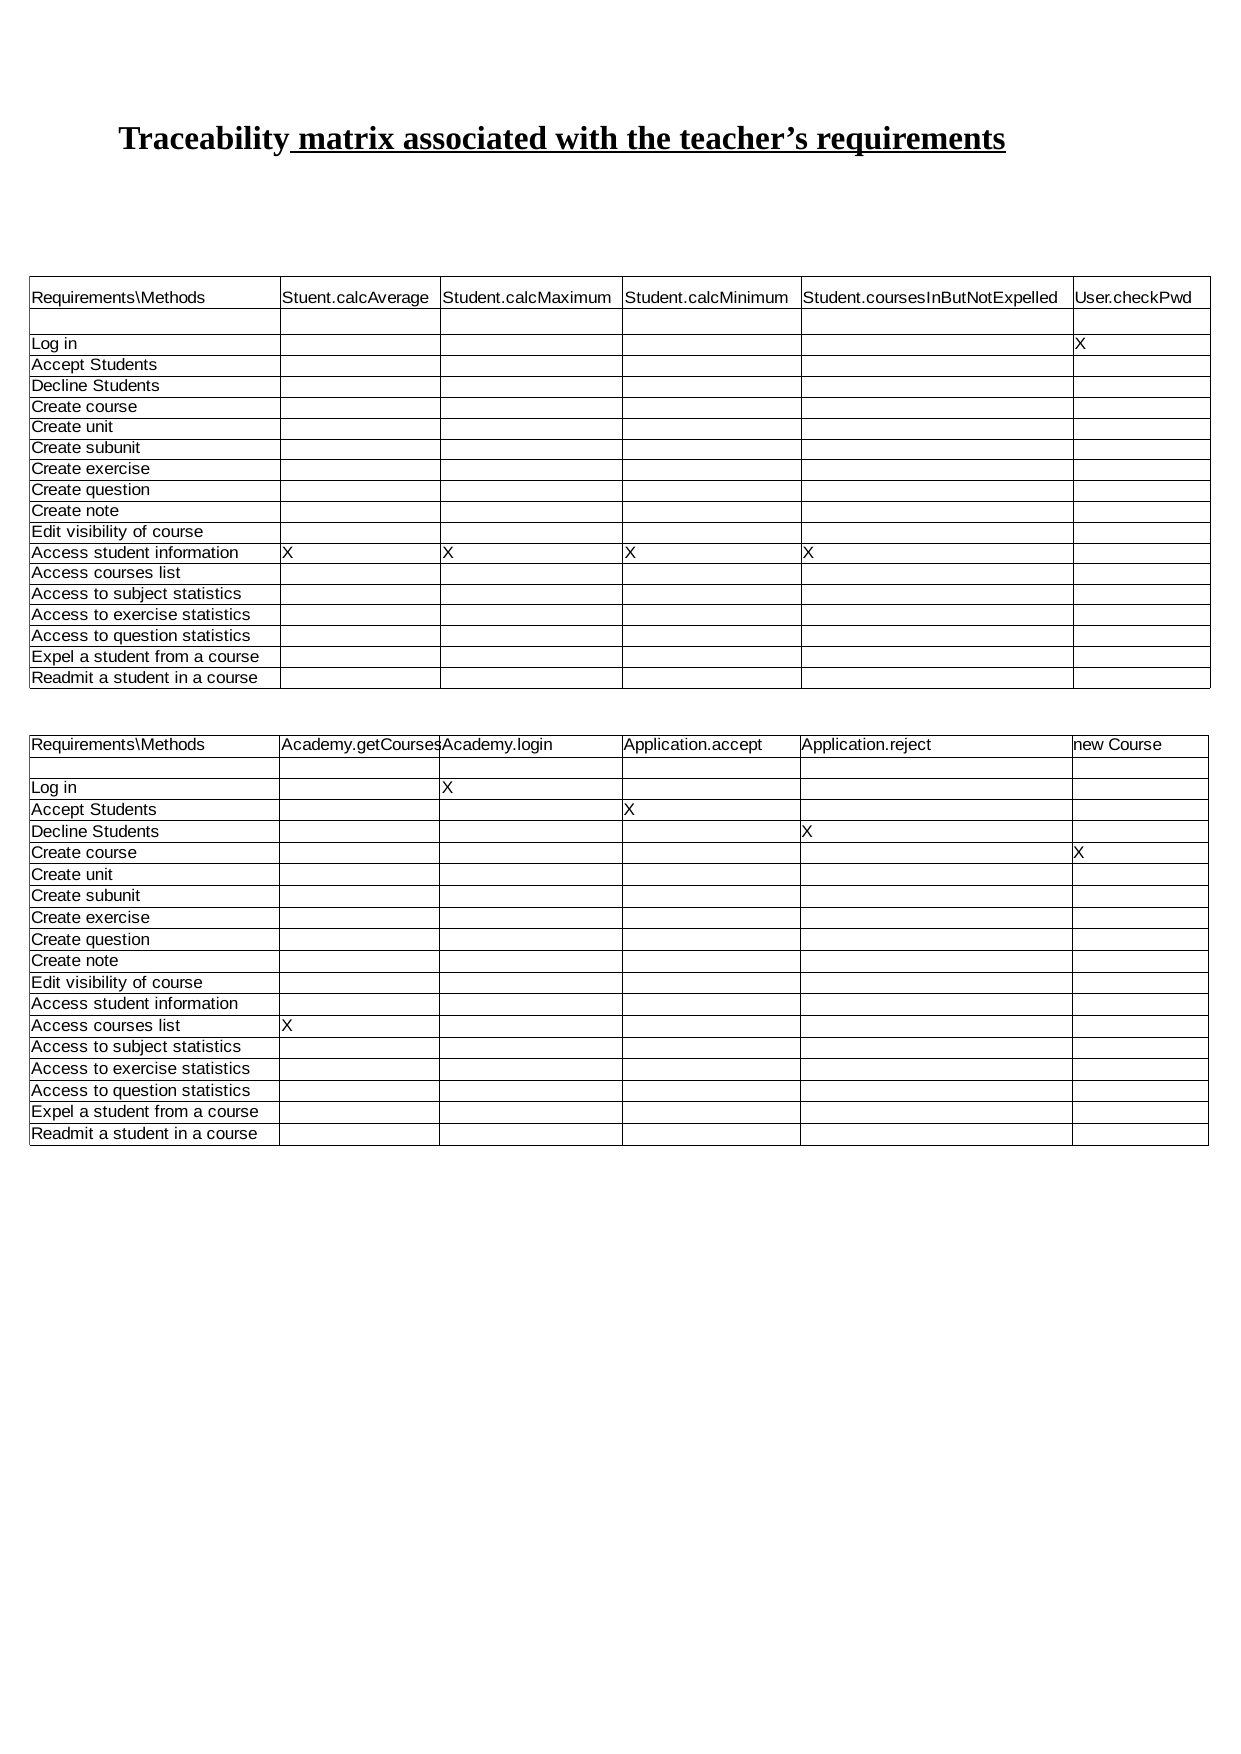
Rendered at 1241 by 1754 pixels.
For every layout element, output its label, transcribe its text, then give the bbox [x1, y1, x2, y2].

text Traceability matrix associated with the teacher’s requirements [118, 118, 1122, 156]
